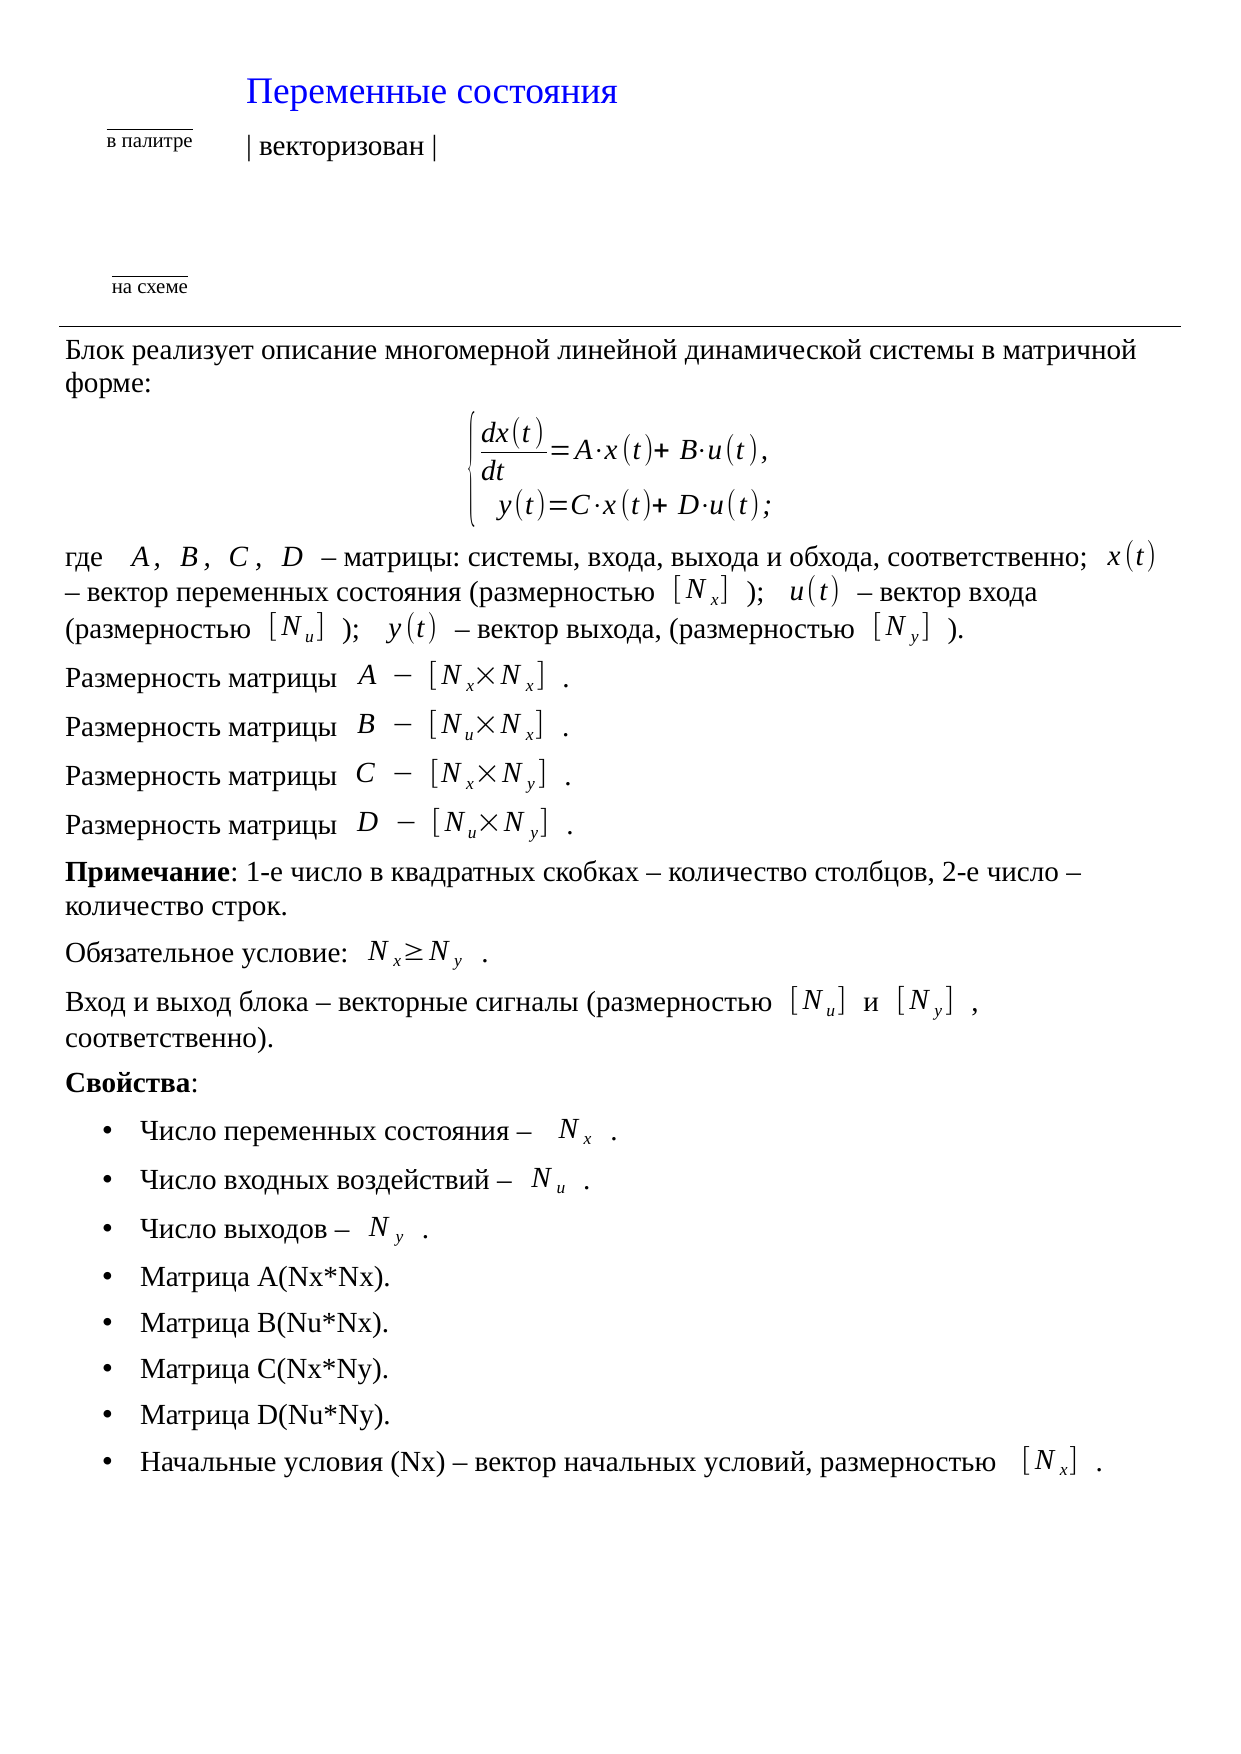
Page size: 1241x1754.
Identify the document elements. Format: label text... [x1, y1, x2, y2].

table_cell | векторизован | [240, 122, 1181, 179]
table_cell Блок реализует описание многомерной линейной динамической системы в матричной форме: где – матрицы: системы, входа, выхода и обхода, соответственно;– вектор переменных состояния (размерностью); – вектор входа (размерностью); – вектор выхода, (размерностью). Размерность матрицы. Размерность матрицы. Размерность матрицы. Размерность матрицы. Примечание: 1-е число в квадратных скобках – количество столбцов, 2-е число – количество строк. Обязательное условие:. Вход и выход блока – векторные сигналы (размерностьюи, соответственно). Свойства: Число переменных состояния – . Число входных воздействий –. Число выходов –. Матрица A(Nx*Nx). Матрица B(Nu*Nx). Матрица C(Nx*Ny). Матрица D(Nu*Ny). Начальные условия (Nx) – вектор начальных условий, размерностью . [59, 327, 1181, 1498]
table_cell [240, 269, 1181, 326]
table_header Переменные состояния [240, 59, 1181, 122]
table_cell [59, 179, 240, 269]
table_cell на схеме [59, 269, 240, 326]
table_cell в палитре [59, 122, 240, 179]
table_header [59, 59, 240, 122]
table_cell [240, 179, 1181, 269]
